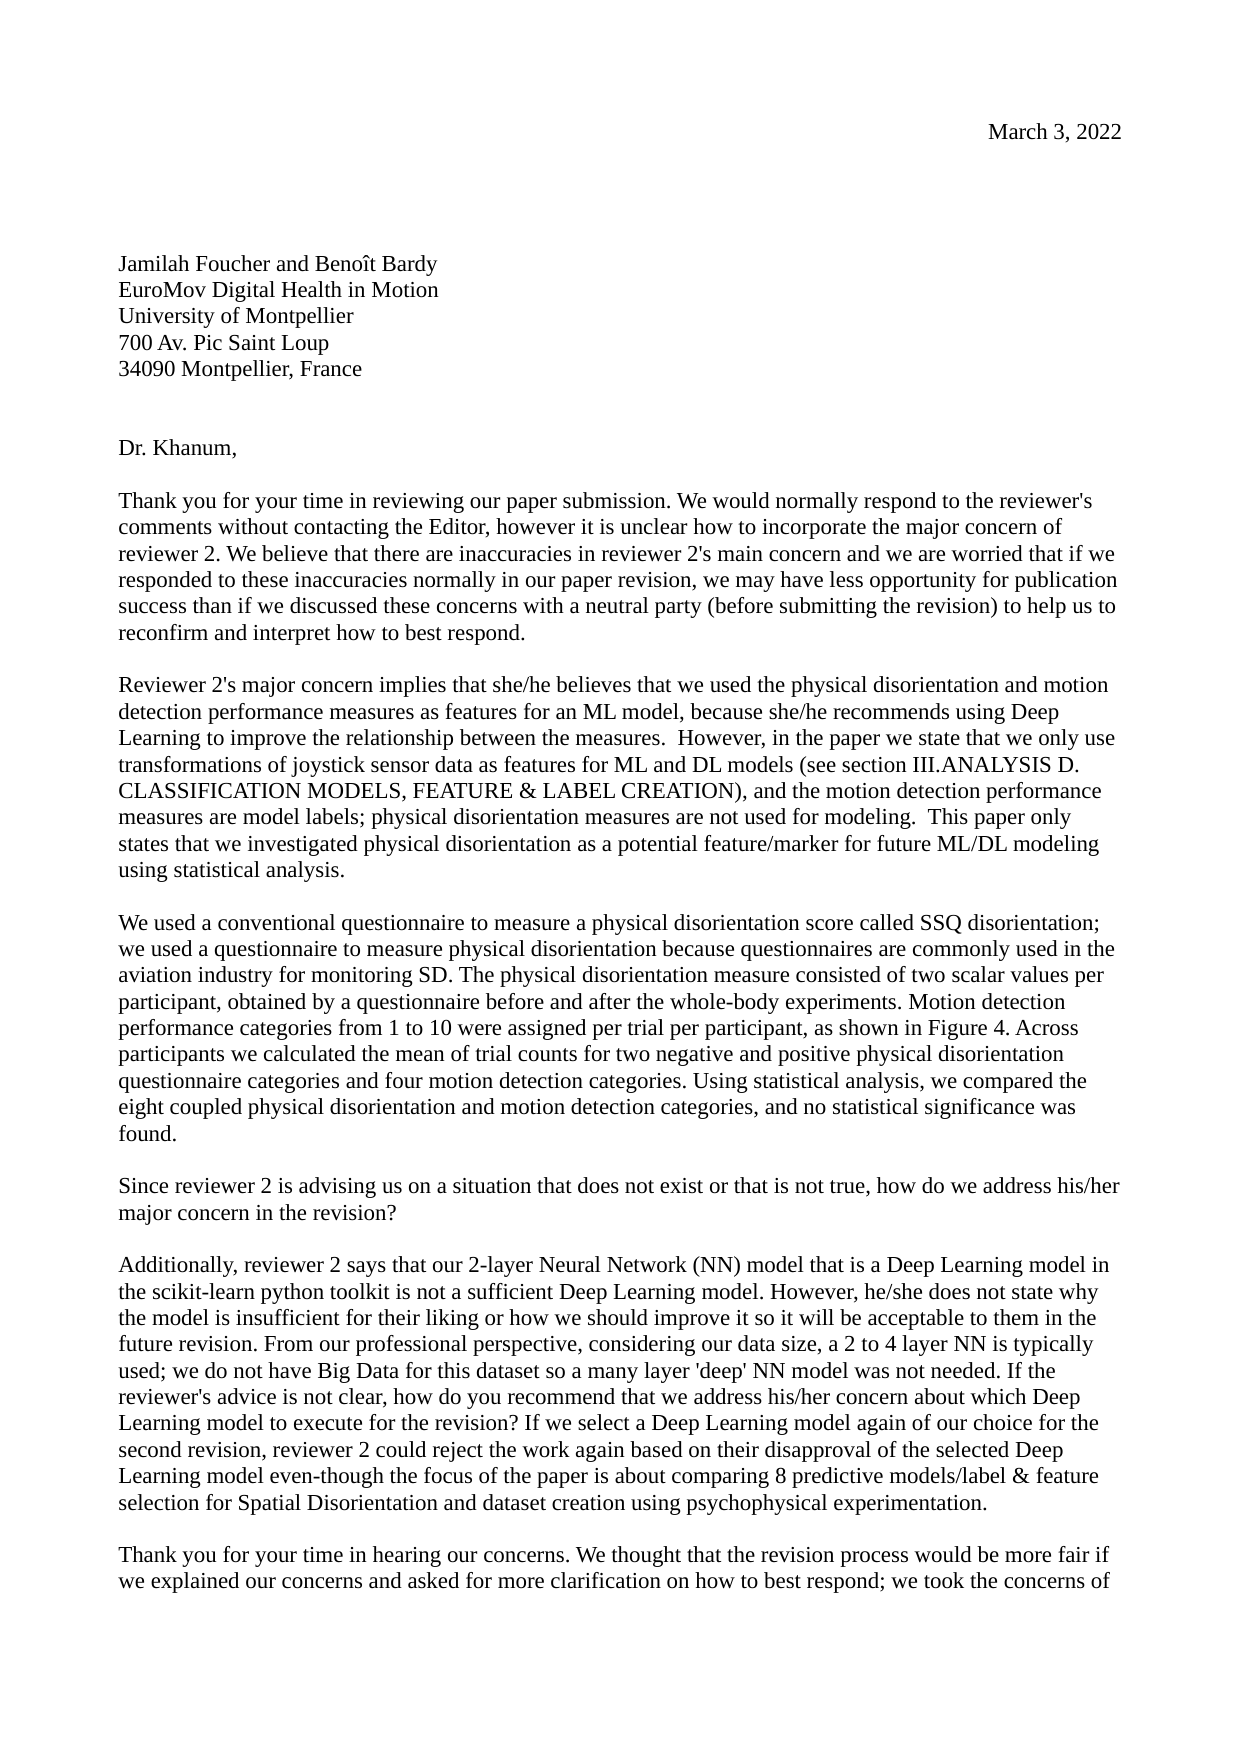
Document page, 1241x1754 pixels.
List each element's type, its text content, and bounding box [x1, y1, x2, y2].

text Thank you for your time in hearing our concerns. We thought that the revision process would be more fair if we explained our concerns and asked for more clarification on how to best respond; we took the concerns of [118, 1541, 1122, 1594]
text Additionally, reviewer 2 says that our 2-layer Neural Network (NN) model that is a Deep Learning model in the scikit-learn python toolkit is not a sufficient Deep Learning model. However, he/she does not state why the model is insufficient for their liking or how we should improve it so it will be acceptable to them in the future revision. From our professional perspective, considering our data size, a 2 to 4 layer NN is typically used; we do not have Big Data for this dataset so a many layer 'deep' NN model was not needed. If the reviewer's advice is not clear, how do you recommend that we address his/her concern about which Deep Learning model to execute for the revision? If we select a Deep Learning model again of our choice for the second revision, reviewer 2 could reject the work again based on their disapproval of the selected Deep Learning model even-though the focus of the paper is about comparing 8 predictive models/label & feature selection for Spatial Disorientation and dataset creation using psychophysical experimentation. [118, 1251, 1122, 1515]
text March 3, 2022 [118, 118, 1122, 144]
text Dr. Khanum, [118, 434, 1122, 461]
text Reviewer 2's major concern implies that she/he believes that we used the physical disorientation and motion detection performance measures as features for an ML model, because she/he recommends using Deep Learning to improve the relationship between the measures. However, in the paper we state that we only use transformations of joystick sensor data as features for ML and DL models (see section III.ANALYSIS D. CLASSIFICATION MODELS, FEATURE & LABEL CREATION), and the motion detection performance measures are model labels; physical disorientation measures are not used for modeling. This paper only states that we investigated physical disorientation as a potential feature/marker for future ML/DL modeling using statistical analysis. [118, 672, 1122, 882]
text Jamilah Foucher and Benoît Bardy EuroMov Digital Health in Motion University of Montpellier 700 Av. Pic Saint Loup 34090 Montpellier, France [118, 223, 1122, 382]
text Since reviewer 2 is advising us on a situation that does not exist or that is not true, how do we address his/her major concern in the revision? [118, 1172, 1122, 1225]
text We used a conventional questionnaire to measure a physical disorientation score called SSQ disorientation; we used a questionnaire to measure physical disorientation because questionnaires are commonly used in the aviation industry for monitoring SD. The physical disorientation measure consisted of two scalar values per participant, obtained by a questionnaire before and after the whole-body experiments. Motion detection performance categories from 1 to 10 were assigned per trial per participant, as shown in Figure 4. Across participants we calculated the mean of trial counts for two negative and positive physical disorientation questionnaire categories and four motion detection categories. Using statistical analysis, we compared the eight coupled physical disorientation and motion detection categories, and no statistical significance was found. [118, 909, 1122, 1146]
text Thank you for your time in reviewing our paper submission. We would normally respond to the reviewer's comments without contacting the Editor, however it is unclear how to incorporate the major concern of reviewer 2. We believe that there are inaccuracies in reviewer 2's main concern and we are worried that if we responded to these inaccuracies normally in our paper revision, we may have less opportunity for publication success than if we discussed these concerns with a neutral party (before submitting the revision) to help us to reconfirm and interpret how to best respond. [118, 487, 1122, 645]
